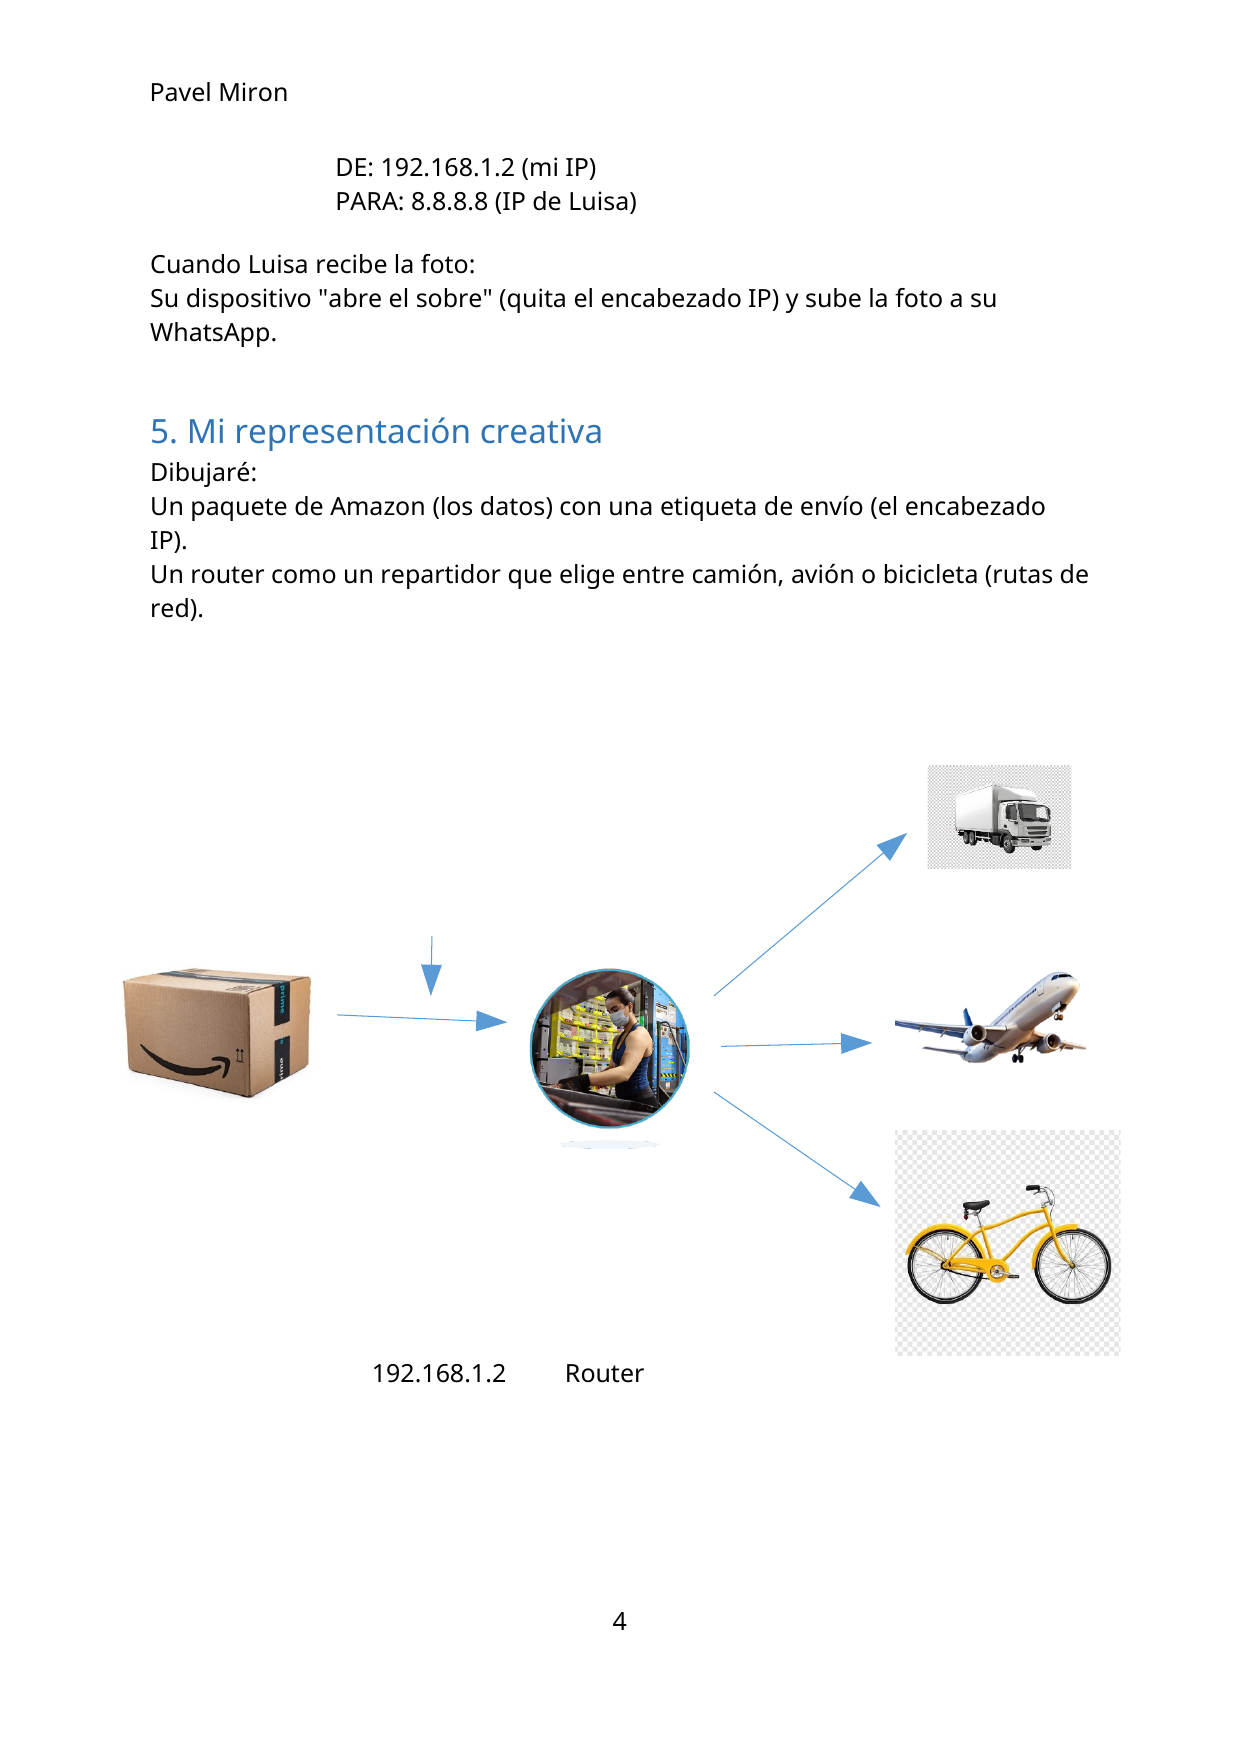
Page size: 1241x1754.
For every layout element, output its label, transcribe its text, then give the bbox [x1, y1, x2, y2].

text DE: 192.168.1.2 (mi IP) PARA: 8.8.8.8 (IP de Luisa) [335, 150, 1090, 218]
text Un paquete de Amazon (los datos) con una etiqueta de envío (el encabezado IP). [150, 489, 1090, 557]
text 192.168.1.2 Router [298, 898, 1090, 1390]
text Cuando Luisa recibe la foto: Su dispositivo "abre el sobre" (quita el encabezado IP) y sube la foto a su WhatsApp. [150, 247, 1090, 349]
text 5. Mi representación creativa [150, 408, 1090, 453]
text Dibujaré: [150, 455, 1090, 489]
text Un router como un repartidor que elige entre camión, avión o bicicleta (rutas de red). [150, 557, 1090, 625]
